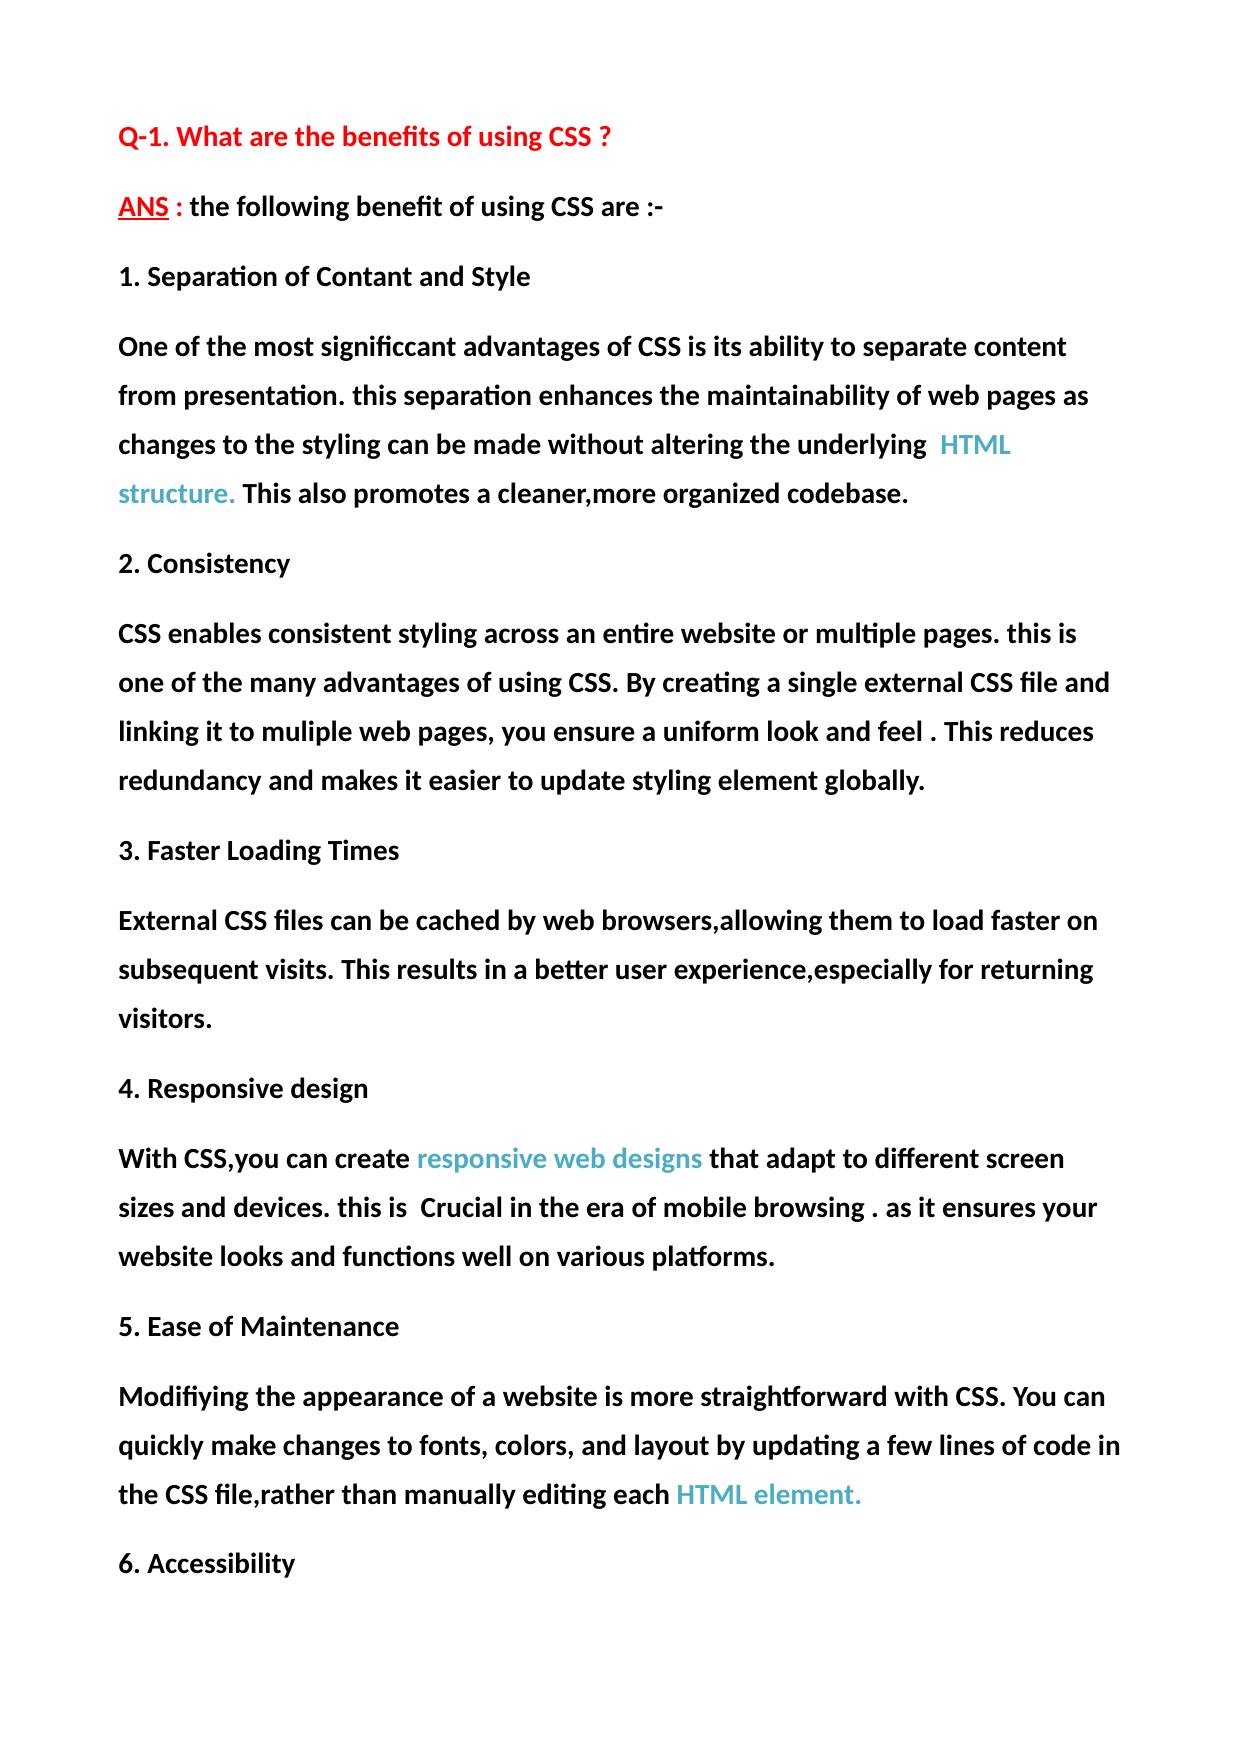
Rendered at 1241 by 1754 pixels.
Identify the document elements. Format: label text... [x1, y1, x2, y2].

text 5. Ease of Maintenance [118, 1308, 1122, 1343]
text 6. Accessibility [118, 1546, 1122, 1581]
text CSS enables consistent styling across an entire website or multiple pages. this is one of the many advantages of using CSS. By creating a single external CSS file and linking it to muliple web pages, you ensure a uniform look and feel . This reduces redundancy and makes it easier to update styling element globally. [118, 615, 1122, 798]
text 2. Consistency [118, 545, 1122, 581]
text With CSS,you can create responsive web designs that adapt to different screen sizes and devices. this is Crucial in the era of mobile browsing . as it ensures your website looks and functions well on various platforms. [118, 1140, 1122, 1273]
text Q-1. What are the benefits of using CSS ? [118, 118, 1122, 154]
text 4. Responsive design [118, 1070, 1122, 1105]
text ANS : the following benefit of using CSS are :- [118, 188, 1122, 224]
text 1. Separation of Contant and Style [118, 258, 1122, 293]
text 3. Faster Loading Times [118, 832, 1122, 867]
text Modifiying the appearance of a website is more straightforward with CSS. You can quickly make changes to fonts, colors, and layout by updating a few lines of code in the CSS file,rather than manually editing each HTML element. [118, 1378, 1122, 1511]
text One of the most significcant advantages of CSS is its ability to separate content from presentation. this separation enhances the maintainability of web pages as changes to the styling can be made without altering the underlying HTML structure. This also promotes a cleaner,more organized codebase. [118, 328, 1122, 511]
text External CSS files can be cached by web browsers,allowing them to load faster on subsequent visits. This results in a better user experience,especially for returning visitors. [118, 902, 1122, 1036]
